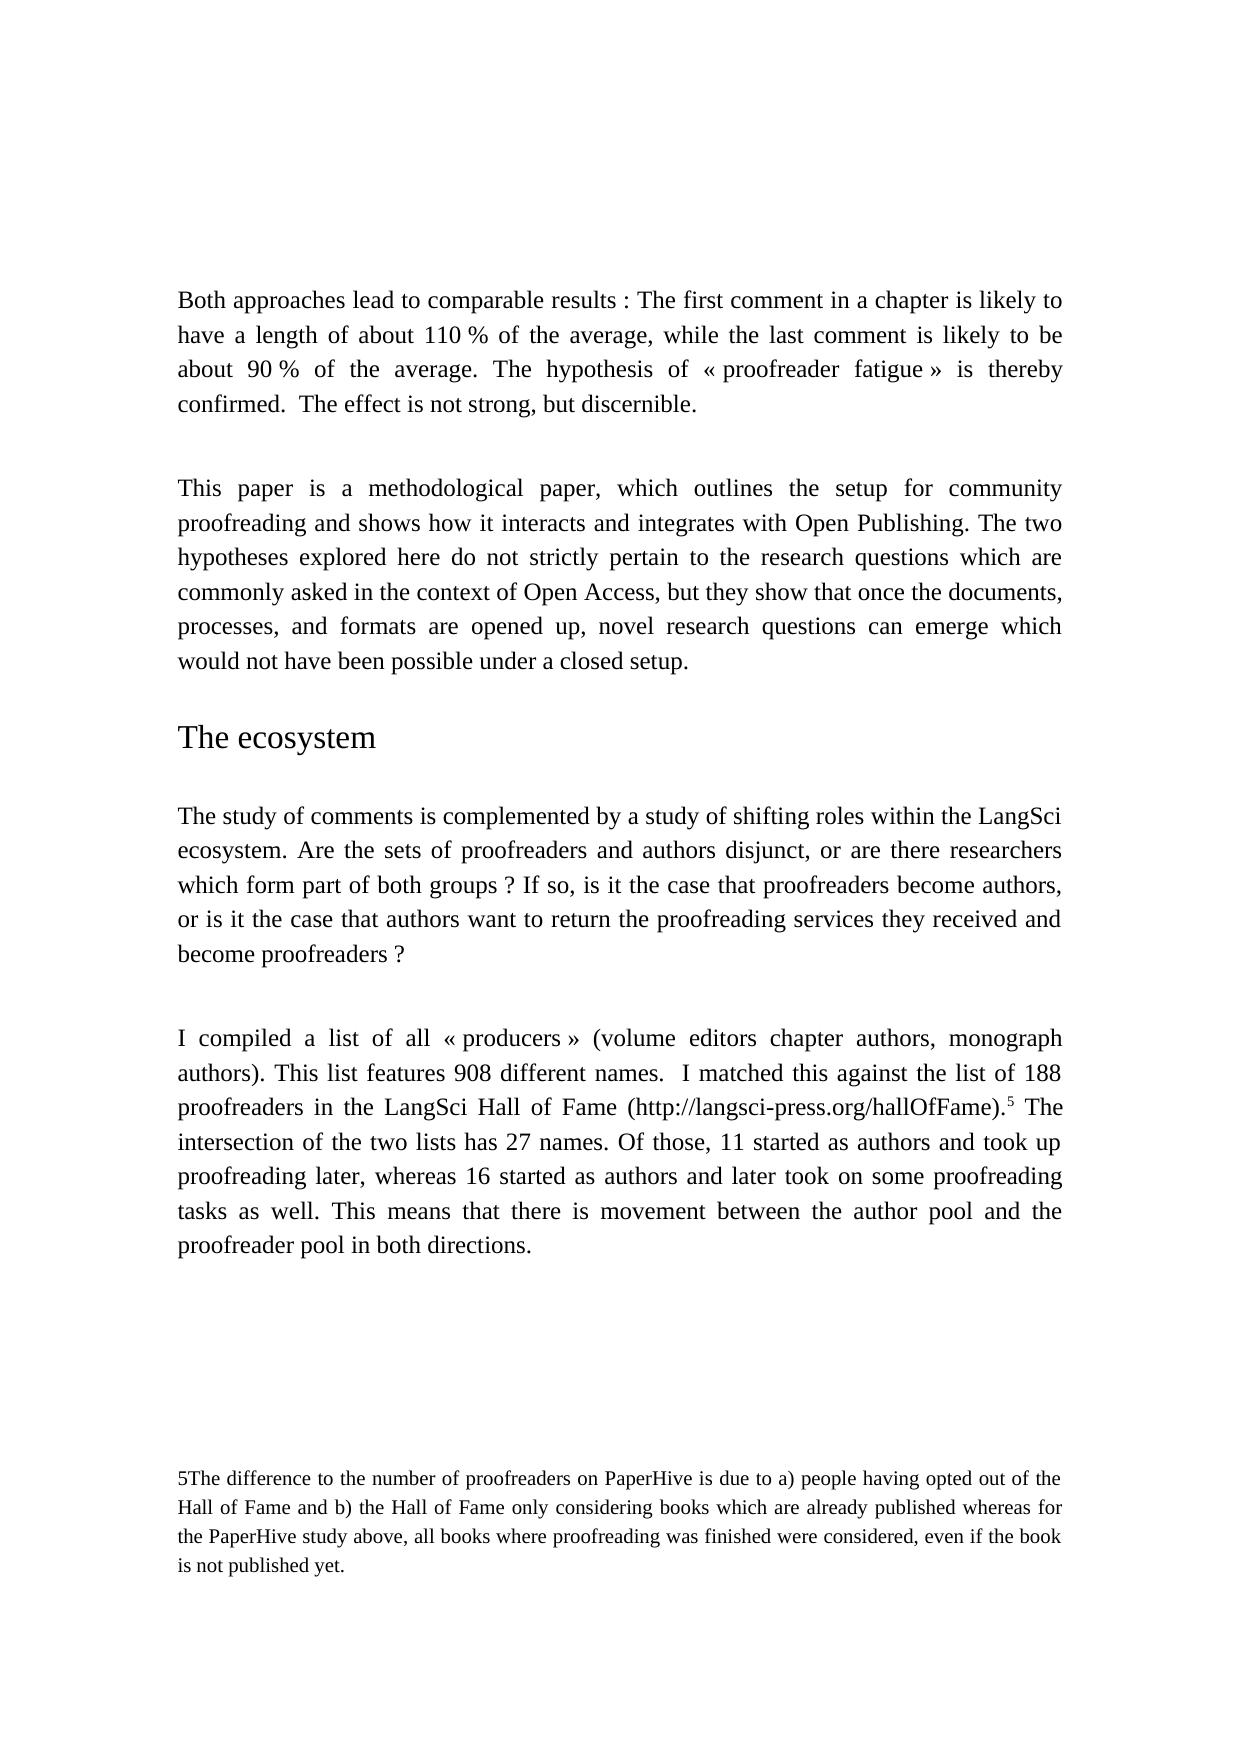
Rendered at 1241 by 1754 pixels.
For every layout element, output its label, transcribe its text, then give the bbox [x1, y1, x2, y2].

text The study of comments is complemented by a study of shifting roles within the LangSci ecosystem. Are the sets of proofreaders and authors disjunct, or are there researchers which form part of both groups ? If so, is it the case that proofreaders become authors, or is it the case that authors want to return the proofreading services they received and become proofreaders ? [177, 801, 1063, 968]
text This paper is a methodological paper, which outlines the setup for community proofreading and shows how it interacts and integrates with Open Publishing. The two hypotheses explored here do not strictly pertain to the research questions which are commonly asked in the context of Open Access, but they show that once the documents, processes, and formats are opened up, novel research questions can emerge which would not have been possible under a closed setup. [177, 473, 1063, 674]
text Both approaches lead to comparable results : The first comment in a chapter is likely to have a length of about 110 % of the average, while the last comment is likely to be about 90 % of the average. The hypothesis of « proofreader fatigue » is thereby confirmed. The effect is not strong, but discernible. [177, 285, 1063, 418]
subtitle The ecosystem [177, 718, 1028, 756]
text The difference to the number of proofreaders on PaperHive is due to a) people having opted out of the Hall of Fame and b) the Hall of Fame only considering books which are already published whereas for the PaperHive study above, all books where proofreading was finished were considered, even if the book is not published yet. [177, 1466, 1063, 1577]
text I compiled a list of all « producers » (volume editors chapter authors, monograph authors). This list features 908 different names. I matched this against the list of 188 proofreaders in the LangSci Hall of Fame (http://langsci-press.org/hallOfFame). The intersection of the two lists has 27 names. Of those, 11 started as authors and took up proofreading later, whereas 16 started as authors and later took on some proofreading tasks as well. This means that there is movement between the author pool and the proofreader pool in both directions. [177, 1023, 1063, 1259]
